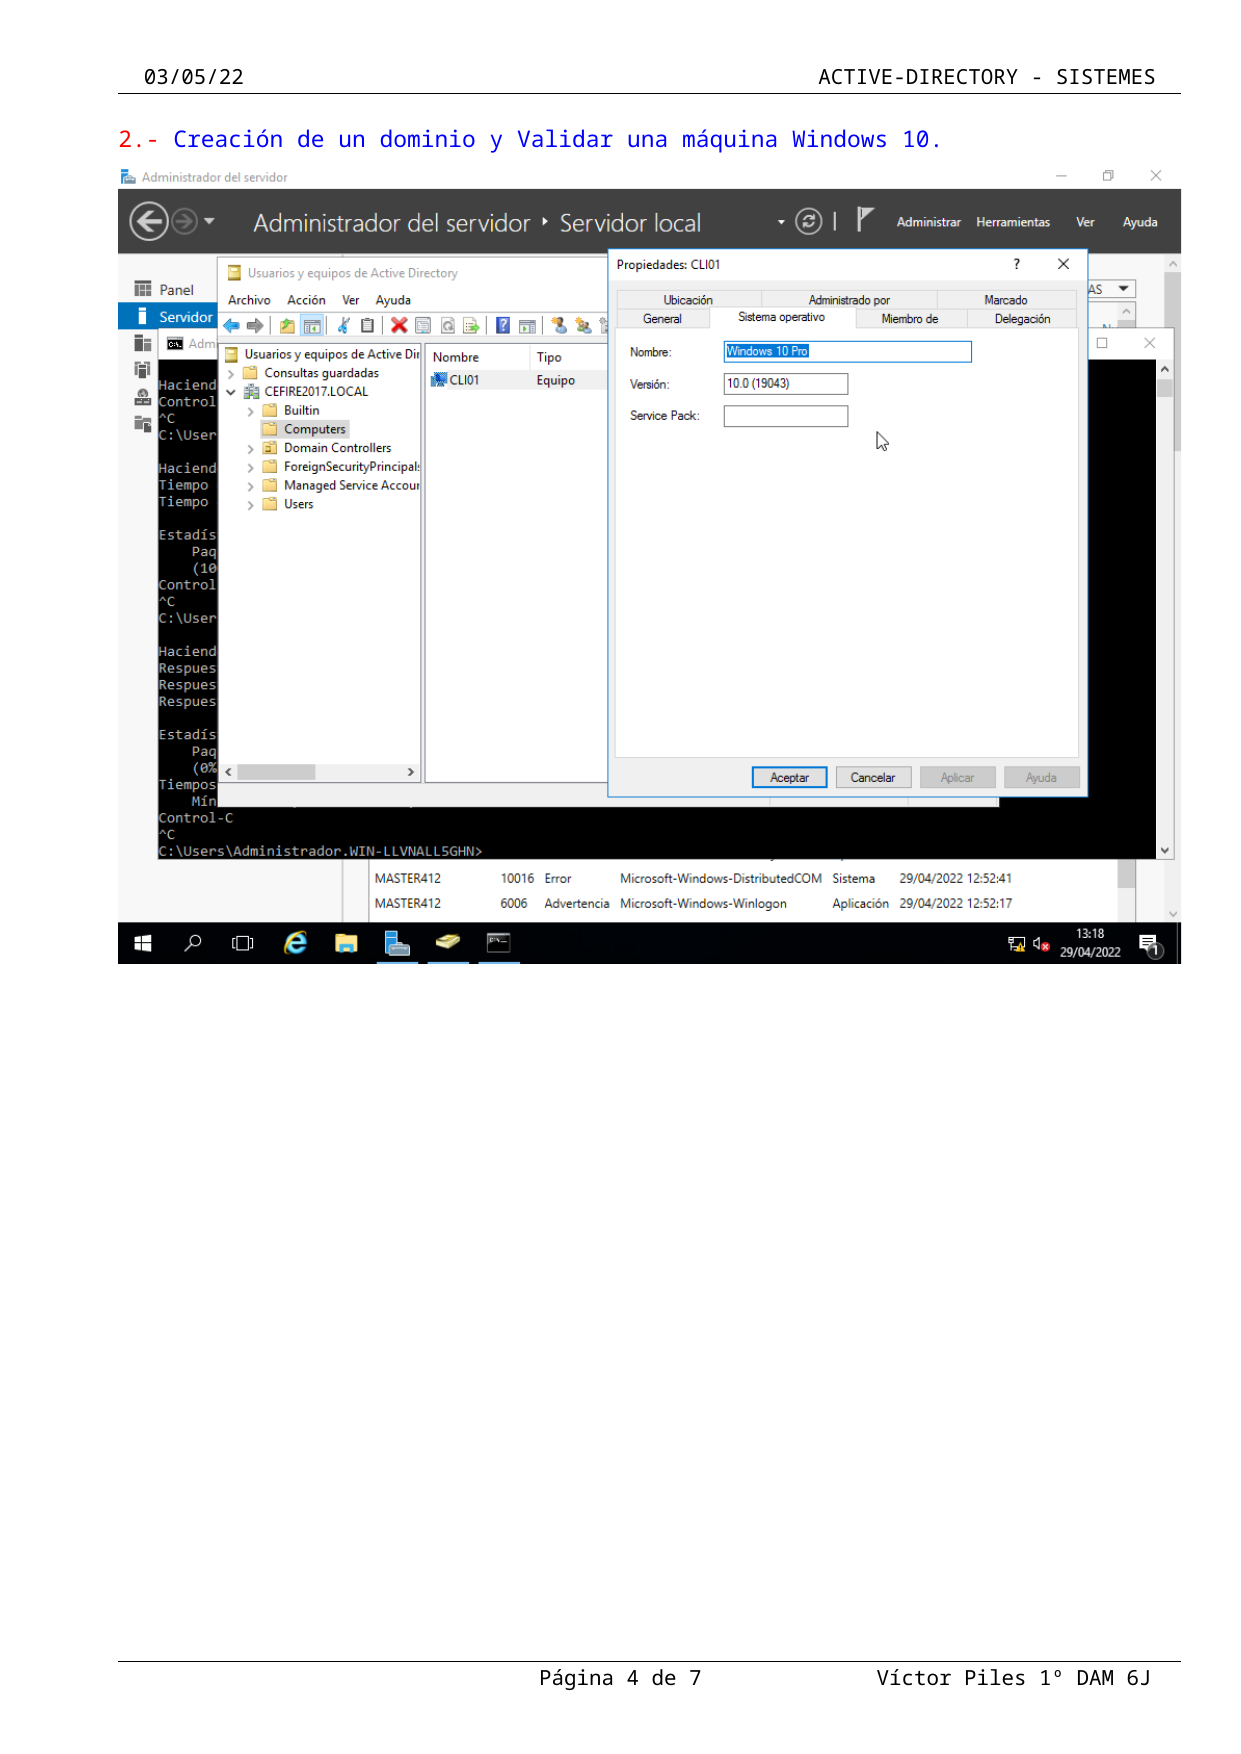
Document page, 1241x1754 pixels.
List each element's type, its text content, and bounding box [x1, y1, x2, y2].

picture [118, 166, 1182, 964]
text 2.- Creación de un dominio y Validar una máquina Windows 10. [118, 123, 1181, 154]
